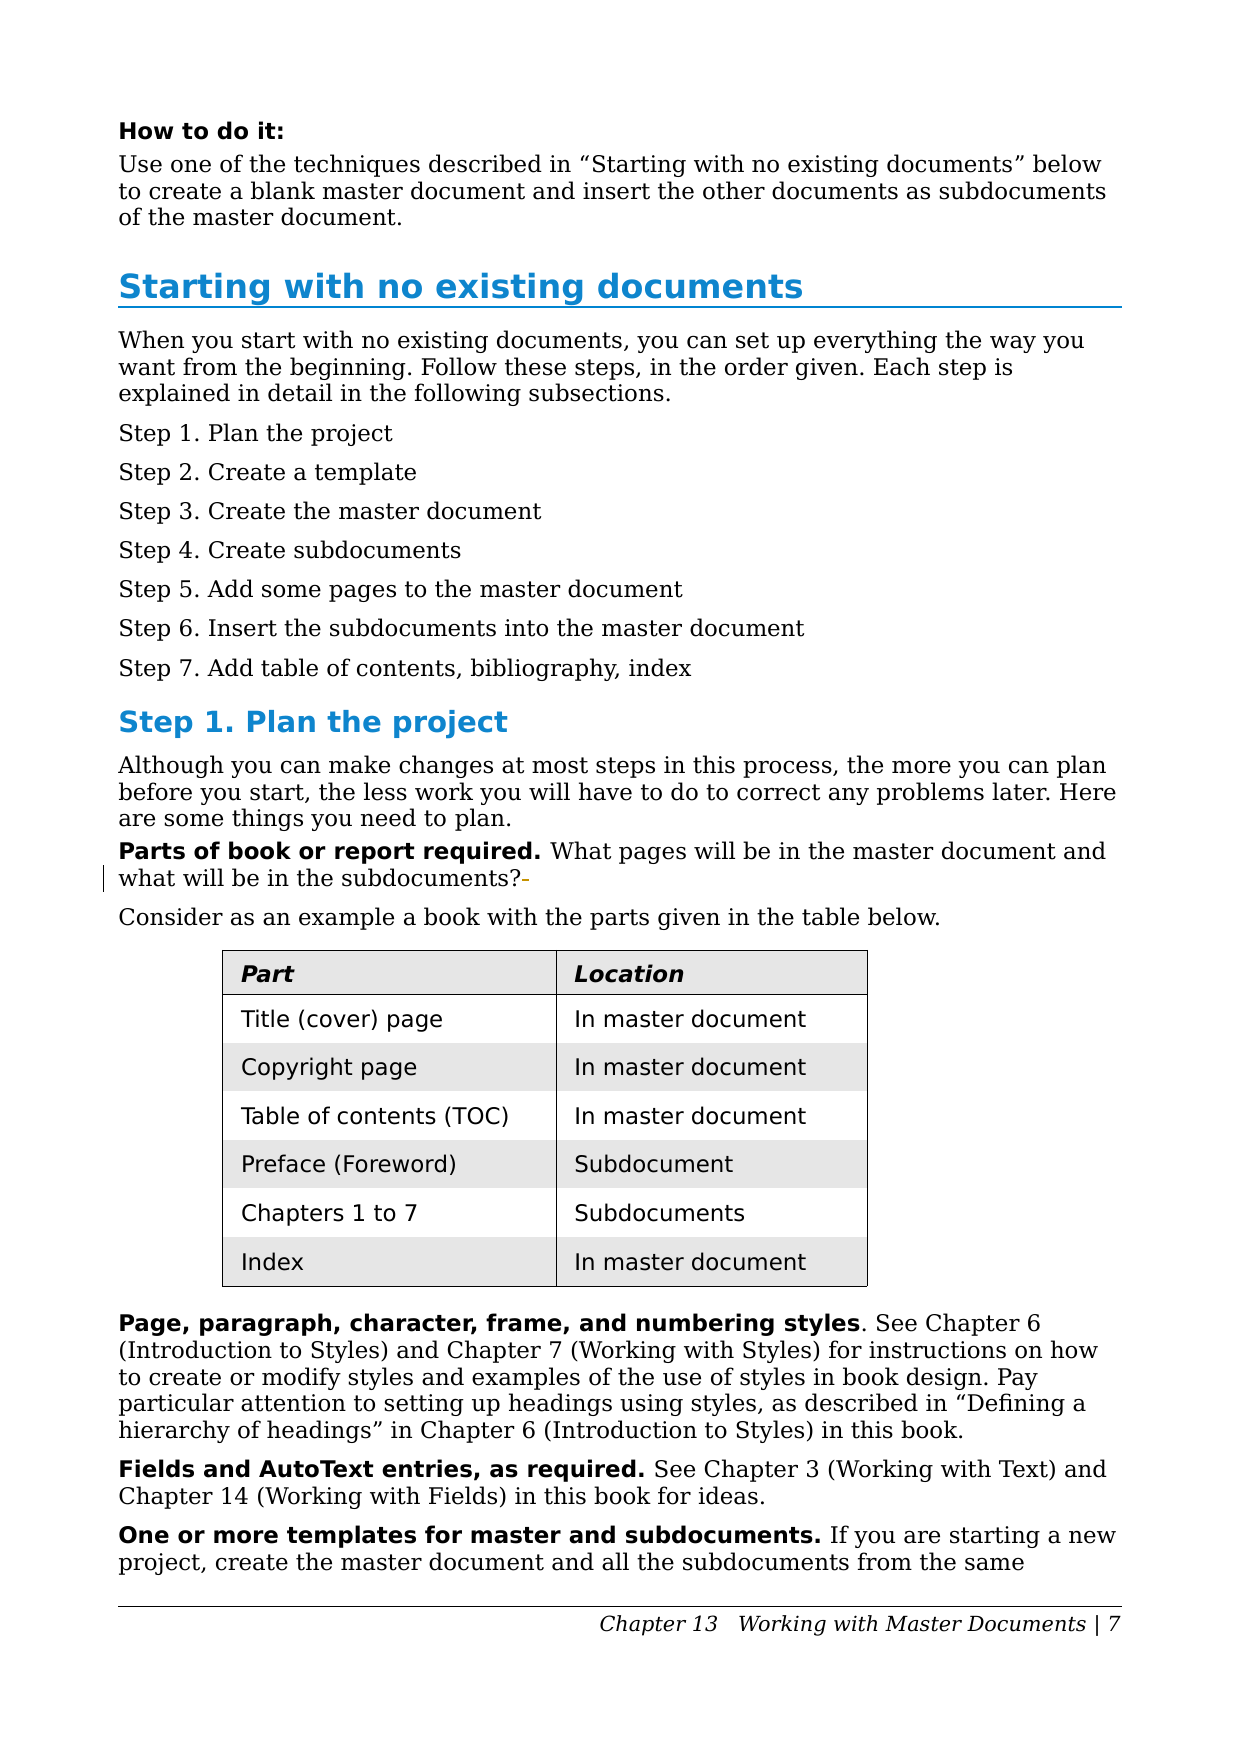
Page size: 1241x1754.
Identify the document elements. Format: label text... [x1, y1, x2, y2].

text Use one of the techniques described in “Starting with no existing documents” below to create a blank master document and insert the other documents as subdocuments of the master document. [118, 151, 1122, 231]
table_header Location [557, 951, 867, 994]
table_cell Index [223, 1237, 556, 1286]
text Step 5. Add some pages to the master document [118, 576, 1122, 603]
table_cell Subdocument [557, 1140, 867, 1188]
table_cell In master document [557, 1091, 867, 1140]
subtitle Starting with no existing documents [118, 267, 1122, 306]
list How to do it: [118, 118, 1122, 145]
text Consider as an example a book with the parts given in the table below. [118, 904, 1122, 931]
text Step 3. Create the master document [118, 498, 1122, 525]
text One or more templates for master and subdocuments. If you are starting a new project, create the master document and all the subdocuments from the same [118, 1522, 1122, 1576]
table_cell In master document [557, 995, 867, 1043]
text Step 1. Plan the project [118, 420, 1122, 446]
list Although you can make changes at most steps in this process, the more you can plan before you start, the less work you will have to do to correct any problems later. Here are some things you need to plan. [118, 752, 1122, 832]
text Page, paragraph, character, frame, and numbering styles. See Chapter 6 (Introduction to Styles) and Chapter 7 (Working with Styles) for instructions on how to create or modify styles and examples of the use of styles in book design. Pay particular attention to setting up headings using styles, as described in “Defining a hierarchy of headings” in Chapter 6 (Introduction to Styles) in this book. [118, 1311, 1122, 1444]
text Step 2. Create a template [118, 459, 1122, 486]
table_cell Chapters 1 to 7 [223, 1189, 556, 1237]
text Parts of book or report required. What pages will be in the master document and what will be in the subdocuments? [118, 838, 1122, 892]
table_cell Copyright page [223, 1043, 556, 1091]
subtitle Step 1. Plan the project [118, 706, 1122, 739]
text Fields and AutoText entries, as required. See Chapter 3 (Working with Text) and Chapter 14 (Working with Fields) in this book for ideas. [118, 1456, 1122, 1510]
text Step 7. Add table of contents, bibliography, index [118, 655, 1122, 681]
text Step 4. Create subdocuments [118, 537, 1122, 564]
table_cell Table of contents (TOC) [223, 1091, 556, 1140]
table_cell Preface (Foreword) [223, 1140, 556, 1188]
table_header Part [223, 951, 556, 994]
table_cell Title (cover) page [223, 995, 556, 1043]
text When you start with no existing documents, you can set up everything the way you want from the beginning. Follow these steps, in the order given. Each step is explained in detail in the following subsections. [118, 327, 1122, 407]
table_cell In master document [557, 1237, 867, 1286]
table_cell In master document [557, 1043, 867, 1091]
table_cell Subdocuments [557, 1189, 867, 1237]
text Step 6. Insert the subdocuments into the master document [118, 616, 1122, 642]
